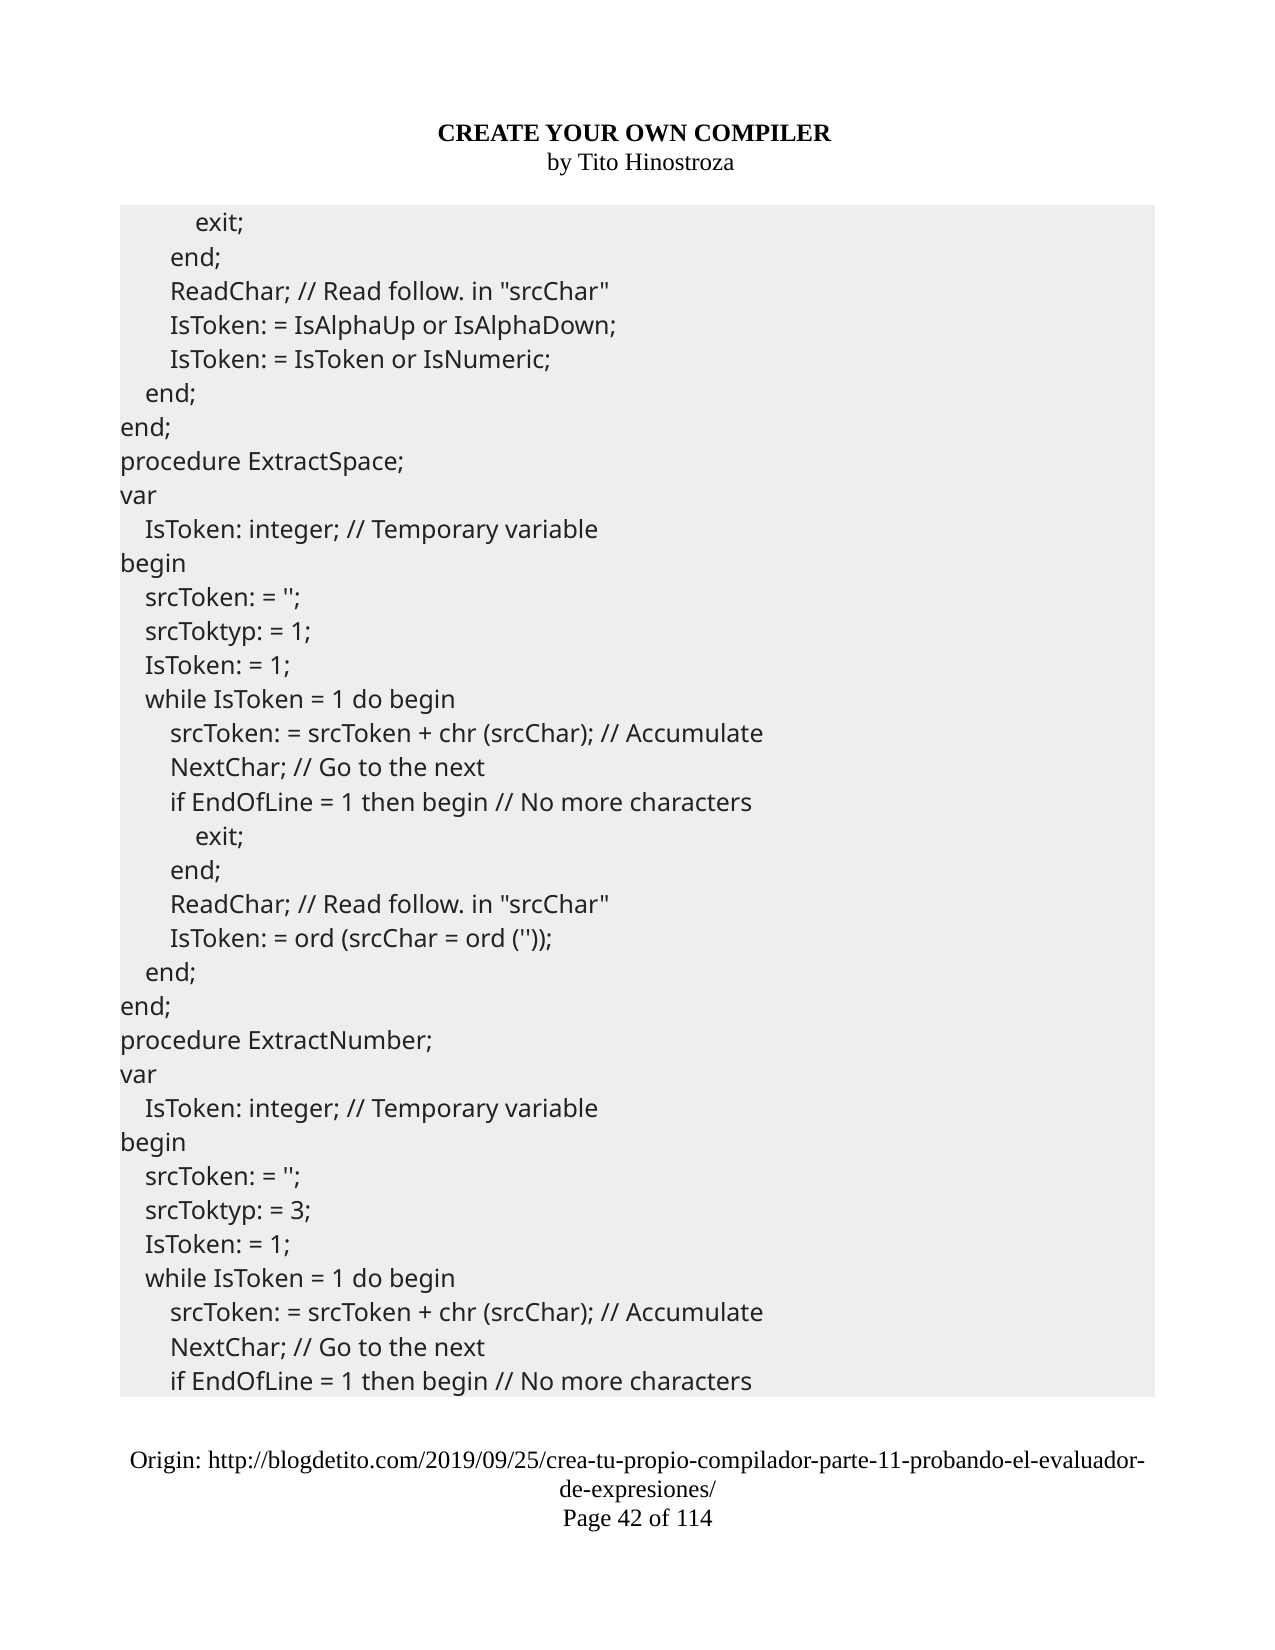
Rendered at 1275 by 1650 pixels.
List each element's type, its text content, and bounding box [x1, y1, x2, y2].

text var [120, 1057, 1155, 1091]
text if EndOfLine = 1 then begin // No more characters [120, 1363, 1155, 1397]
text srcToken: = ''; [120, 1159, 1155, 1193]
text IsToken: integer; // Temporary variable [120, 512, 1155, 546]
text srcToken: = ''; [120, 580, 1155, 614]
text srcToken: = srcToken + chr (srcChar); // Accumulate [120, 716, 1155, 750]
text procedure ExtractNumber; [120, 1023, 1155, 1057]
text while IsToken = 1 do begin [120, 1261, 1155, 1295]
text IsToken: = IsToken or IsNumeric; [120, 341, 1155, 375]
text ReadChar; // Read follow. in "srcChar" [120, 886, 1155, 920]
text end; [120, 409, 1155, 443]
text ReadChar; // Read follow. in "srcChar" [120, 273, 1155, 307]
text end; [120, 239, 1155, 273]
text exit; [120, 818, 1155, 852]
text procedure ExtractSpace; [120, 443, 1155, 478]
text end; [120, 375, 1155, 409]
text begin [120, 546, 1155, 580]
text srcToktyp: = 1; [120, 614, 1155, 648]
text begin [120, 1125, 1155, 1159]
text if EndOfLine = 1 then begin // No more characters [120, 784, 1155, 818]
text NextChar; // Go to the next [120, 1329, 1155, 1363]
text IsToken: = ord (srcChar = ord ('')); [120, 920, 1155, 954]
text var [120, 478, 1155, 512]
text IsToken: = 1; [120, 1227, 1155, 1261]
text NextChar; // Go to the next [120, 750, 1155, 784]
text end; [120, 852, 1155, 886]
text IsToken: = IsAlphaUp or IsAlphaDown; [120, 307, 1155, 341]
text exit; [120, 205, 1155, 239]
text end; [120, 988, 1155, 1023]
text end; [120, 954, 1155, 988]
text IsToken: = 1; [120, 648, 1155, 682]
text IsToken: integer; // Temporary variable [120, 1091, 1155, 1125]
text srcToken: = srcToken + chr (srcChar); // Accumulate [120, 1295, 1155, 1329]
text srcToktyp: = 3; [120, 1193, 1155, 1227]
text while IsToken = 1 do begin [120, 682, 1155, 716]
